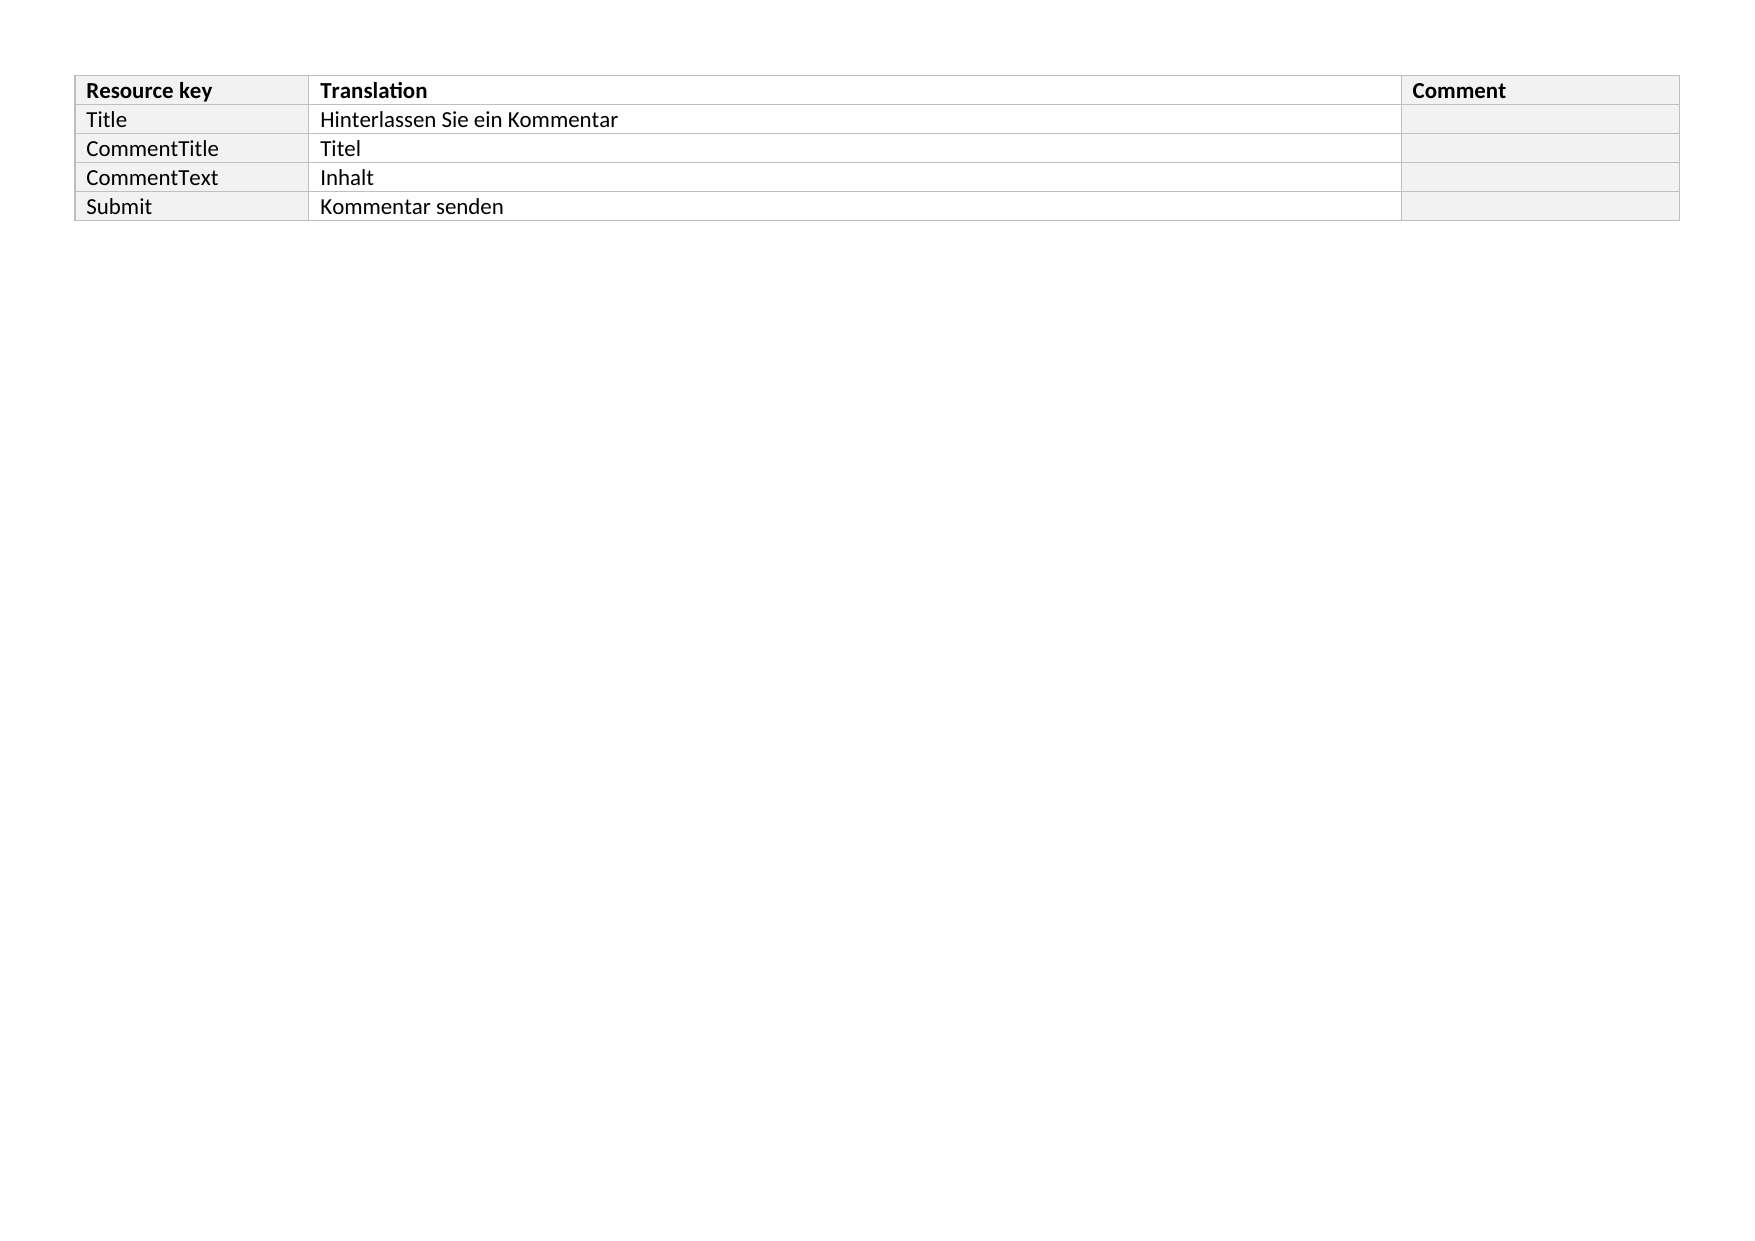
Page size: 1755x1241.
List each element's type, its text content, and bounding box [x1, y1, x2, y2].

table_cell [1402, 192, 1679, 220]
table_cell Hinterlassen Sie ein Kommentar [309, 105, 1401, 133]
table_cell Kommentar senden [309, 192, 1401, 220]
table_cell [1402, 105, 1679, 133]
table_cell [1402, 163, 1679, 191]
table_cell [1402, 134, 1679, 162]
table_cell CommentTitle [76, 134, 308, 162]
table_cell Title [76, 105, 308, 133]
table_cell CommentText [76, 163, 308, 191]
table_header Comment [1402, 76, 1679, 104]
table_header Resource key [76, 76, 308, 104]
table_header Translation [309, 76, 1401, 104]
table_cell Submit [76, 192, 308, 220]
table_cell Inhalt [309, 163, 1401, 191]
table_cell Titel [309, 134, 1401, 162]
